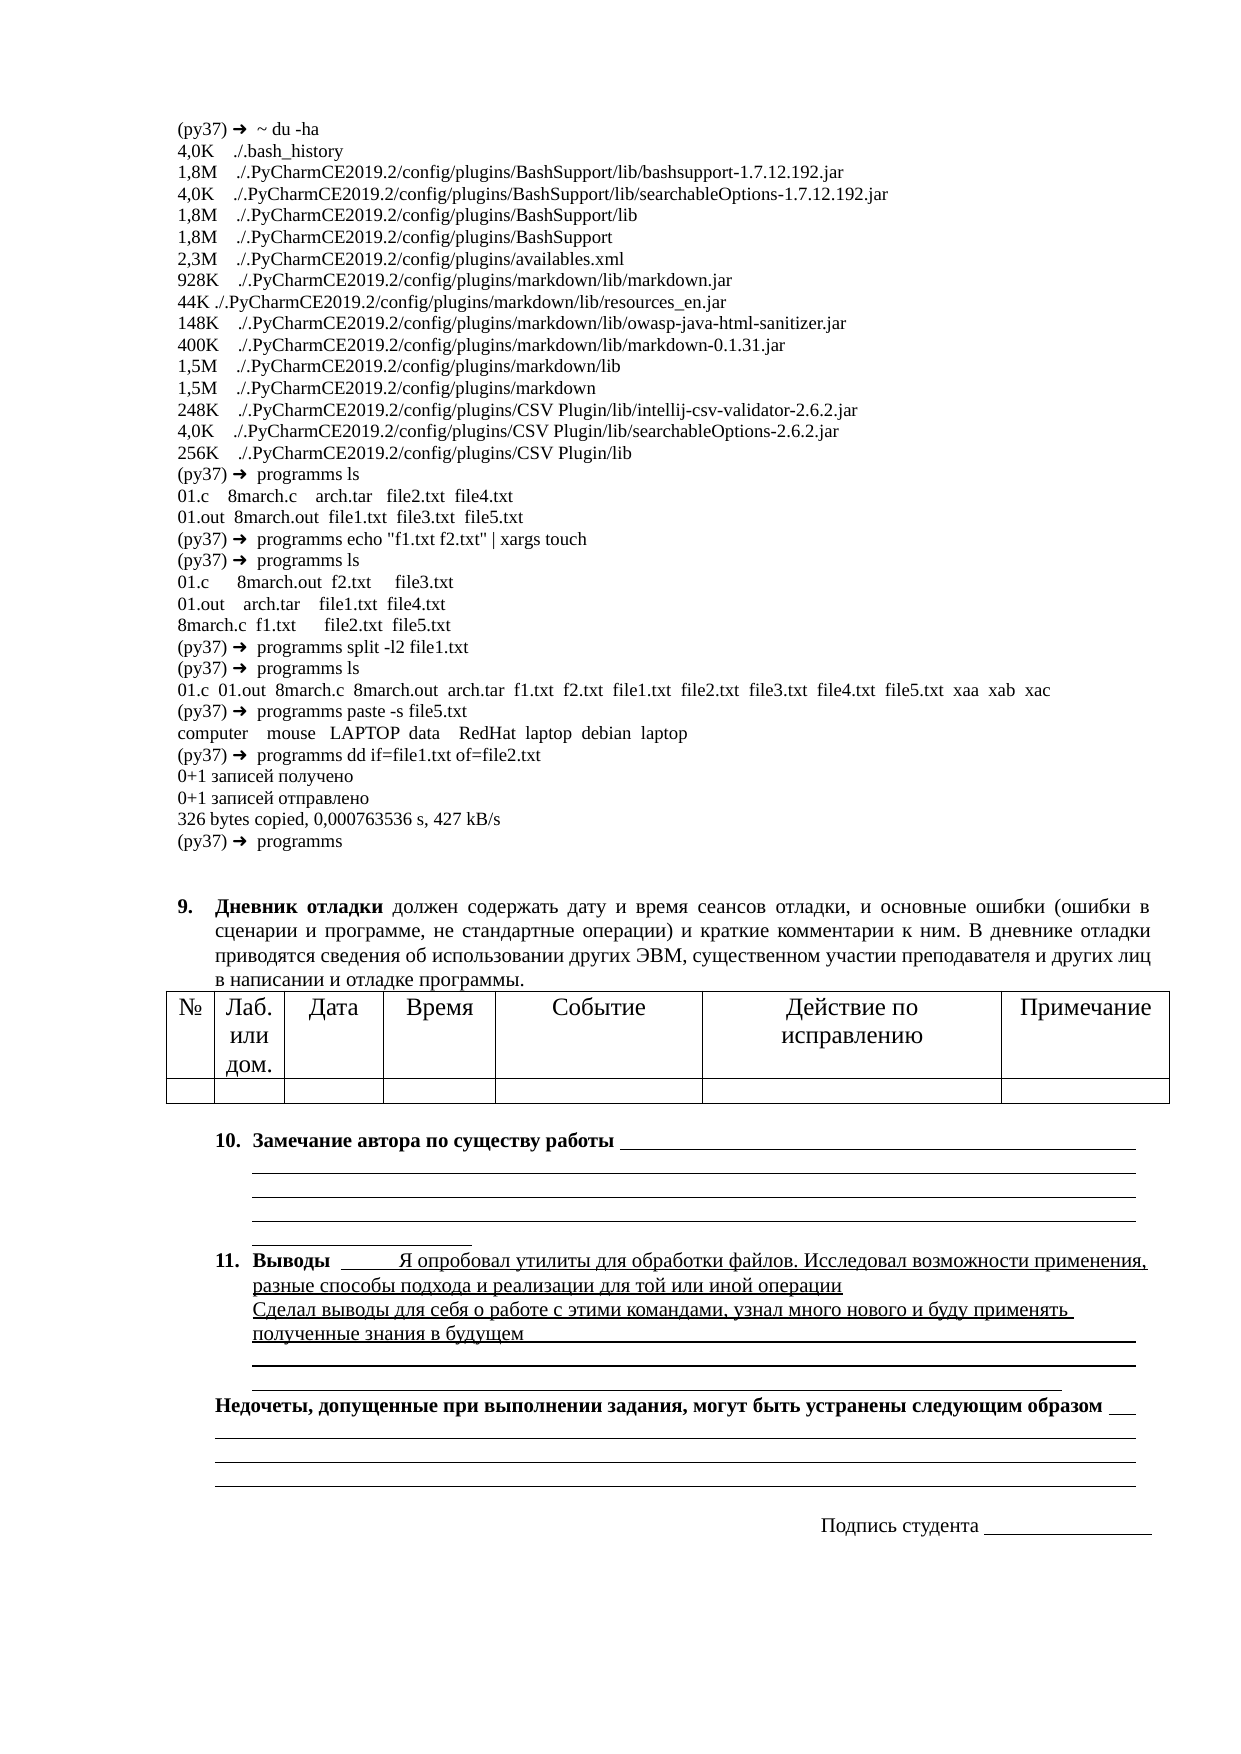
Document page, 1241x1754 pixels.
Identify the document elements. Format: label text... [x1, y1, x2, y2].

text 01.c 8march.c arch.tar file2.txt file4.txt [177, 485, 1152, 506]
text 2,3M ./.PyCharmCE2019.2/config/plugins/availables.xml [177, 247, 1152, 269]
list Выводы Я опробовал утилиты для обработки файлов. Исследовал возможности применения, разные способы подхода и реализации для той или иной операции Сделал выводы для себя о работе с этими командами, узнал много нового и буду применять полученные знания в будущем [215, 1248, 1152, 1393]
text 1,5M ./.PyCharmCE2019.2/config/plugins/markdown [177, 377, 1152, 398]
text 1,8M ./.PyCharmCE2019.2/config/plugins/BashSupport [177, 226, 1152, 247]
text (py37) ➜ programms ls [177, 463, 1152, 485]
table_header Действие по исправлению [703, 992, 1001, 1078]
text 256K ./.PyCharmCE2019.2/config/plugins/CSV Plugin/lib [177, 442, 1152, 463]
text (py37) ➜ programms ls [177, 657, 1152, 679]
list Дневник отладки должен содержать дату и время сеансов отладки, и основные ошибки (ошибки в сценарии и программе, не стандартные операции) и краткие комментарии к ним. В дневнике отладки приводятся сведения об использовании других ЭВМ, существенном участии преподавателя и других лиц в написании и отладке программы. [177, 894, 1152, 991]
text 0+1 записей получено [177, 765, 1152, 787]
text computer mouse LAPTOP data RedHat laptop debian laptop [177, 722, 1152, 743]
text Подпись студента [215, 1513, 1152, 1537]
text 148K ./.PyCharmCE2019.2/config/plugins/markdown/lib/owasp-java-html-sanitizer.jar [177, 312, 1152, 334]
text 326 bytes copied, 0,000763536 s, 427 kB/s [177, 808, 1152, 830]
text 01.out arch.tar file1.txt file4.txt [177, 592, 1152, 614]
text 4,0K ./.PyCharmCE2019.2/config/plugins/CSV Plugin/lib/searchableOptions-2.6.2.jar [177, 420, 1152, 442]
text 1,8M ./.PyCharmCE2019.2/config/plugins/BashSupport/lib [177, 204, 1152, 226]
table_cell [384, 1079, 495, 1103]
table_header Примечание [1002, 992, 1169, 1078]
text 928K ./.PyCharmCE2019.2/config/plugins/markdown/lib/markdown.jar [177, 269, 1152, 291]
text 44K ./.PyCharmCE2019.2/config/plugins/markdown/lib/resources_en.jar [177, 291, 1152, 312]
text 400K ./.PyCharmCE2019.2/config/plugins/markdown/lib/markdown-0.1.31.jar [177, 334, 1152, 355]
table_cell [167, 1079, 214, 1103]
text (py37) ➜ programms ls [177, 549, 1152, 571]
table_header Время [384, 992, 495, 1078]
table_cell [215, 1079, 284, 1103]
text 4,0K ./.PyCharmCE2019.2/config/plugins/BashSupport/lib/searchableOptions-1.7.12.192.jar [177, 183, 1152, 204]
text (py37) ➜ ~ du -ha [177, 118, 1152, 140]
table_cell [496, 1079, 702, 1103]
text 01.out 8march.out file1.txt file3.txt file5.txt [177, 506, 1152, 528]
text 1,5M ./.PyCharmCE2019.2/config/plugins/markdown/lib [177, 355, 1152, 377]
table_header № [167, 992, 214, 1078]
text 01.c 8march.out f2.txt file3.txt [177, 571, 1152, 592]
table_cell [1002, 1079, 1169, 1103]
text 01.c 01.out 8march.c 8march.out arch.tar f1.txt f2.txt file1.txt file2.txt file3.txt file4.txt file5.txt xaa xab xac [177, 679, 1152, 700]
text (py37) ➜ programms dd if=file1.txt of=file2.txt [177, 743, 1152, 765]
table_cell [285, 1079, 383, 1103]
table_header Событие [496, 992, 702, 1078]
text 0+1 записей отправлено [177, 787, 1152, 808]
text (py37) ➜ programms paste -s file5.txt [177, 700, 1152, 722]
text 8march.c f1.txt file2.txt file5.txt [177, 614, 1152, 636]
text (py37) ➜ programms split -l2 file1.txt [177, 636, 1152, 657]
table_cell [703, 1079, 1001, 1103]
text 1,8M ./.PyCharmCE2019.2/config/plugins/BashSupport/lib/bashsupport-1.7.12.192.jar [177, 161, 1152, 183]
text 248K ./.PyCharmCE2019.2/config/plugins/CSV Plugin/lib/intellij-csv-validator-2.6.2.jar [177, 398, 1152, 420]
text (py37) ➜ programms echo "f1.txt f2.txt" | xargs touch [177, 528, 1152, 549]
text 4,0K ./.bash_history [177, 140, 1152, 161]
text (py37) ➜ programms [177, 830, 1152, 851]
table_header Лаб. или дом. [215, 992, 284, 1078]
table_header Дата [285, 992, 383, 1078]
list Замечание автора по существу работы [215, 1128, 1152, 1248]
text Недочеты, допущенные при выполнении задания, могут быть устранены следующим образом [215, 1393, 1152, 1489]
